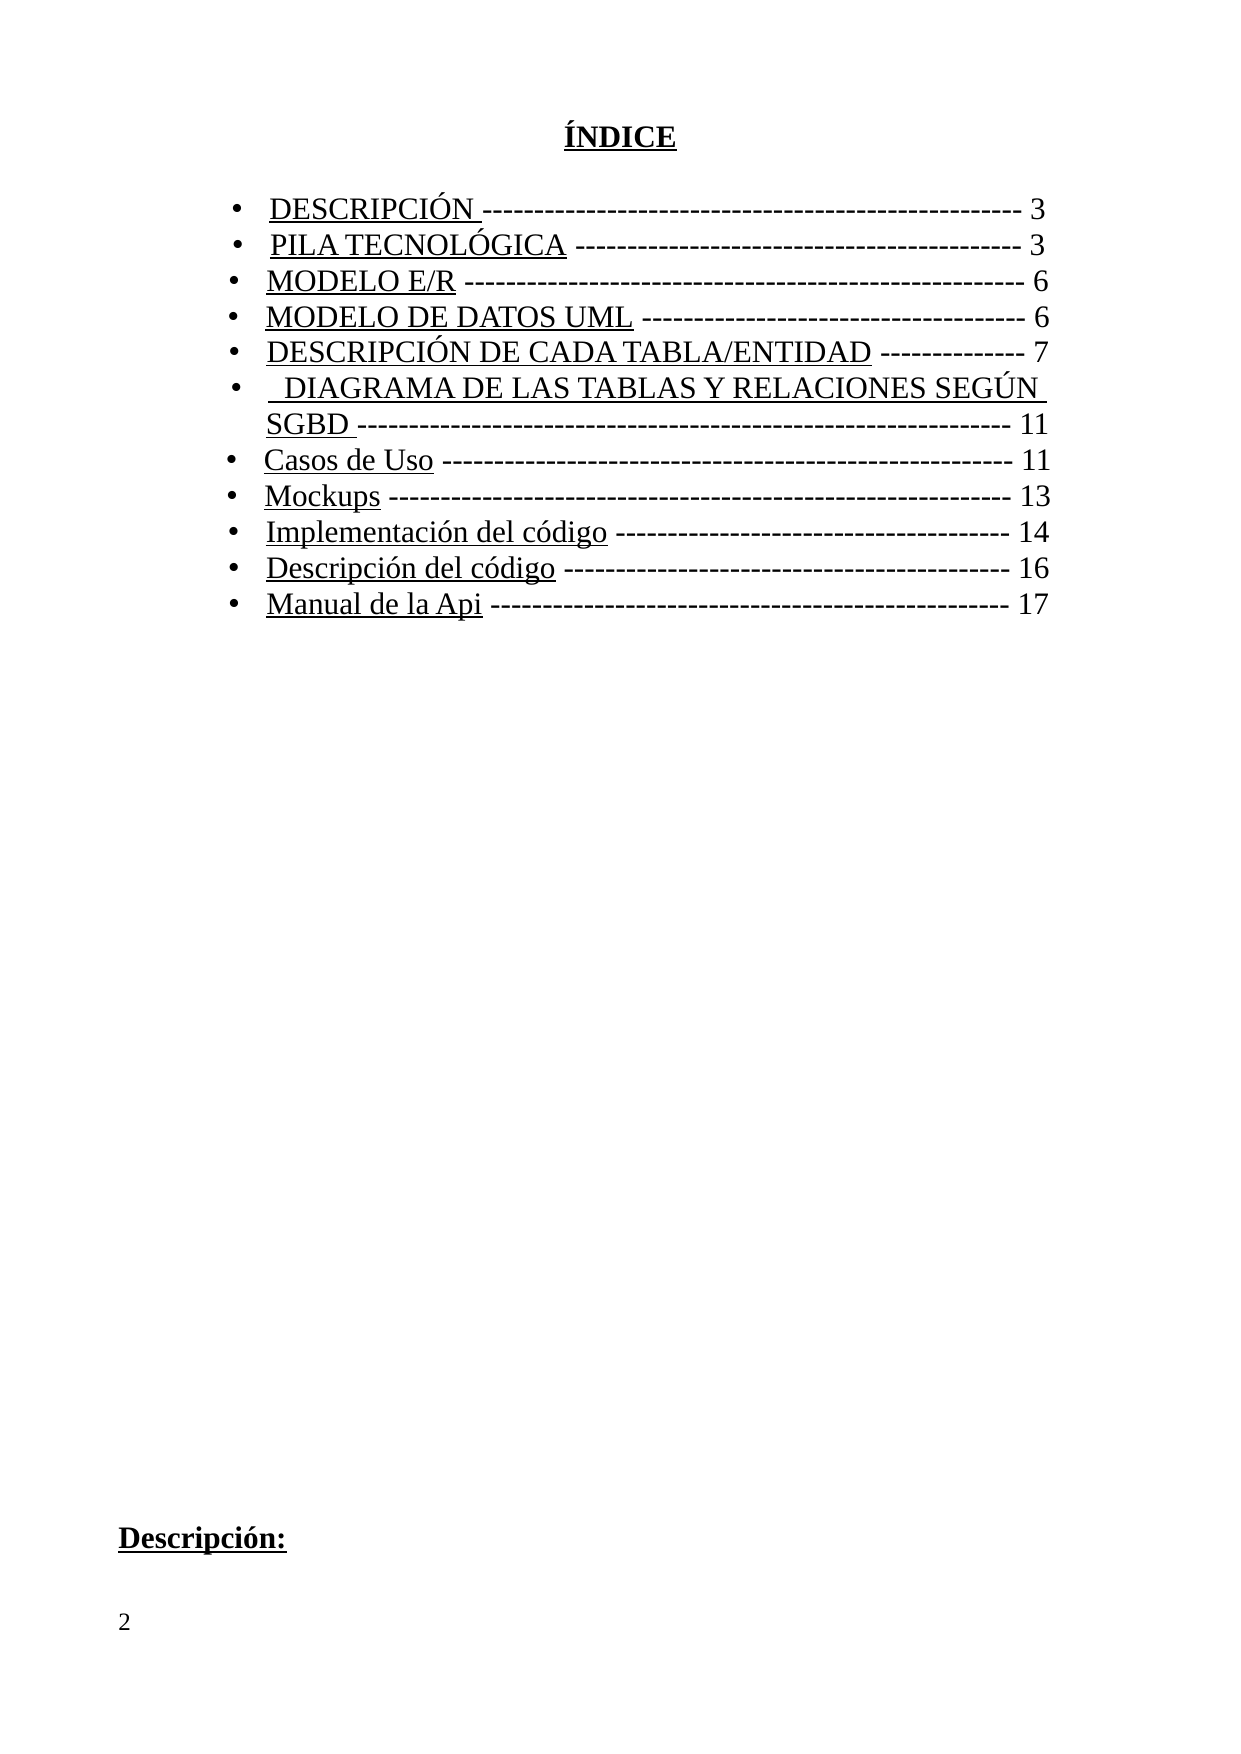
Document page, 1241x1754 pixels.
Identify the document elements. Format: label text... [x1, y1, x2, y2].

list MODELO E/R ------------------------------------------------------ 6 [156, 262, 1122, 298]
list DESCRIPCIÓN ---------------------------------------------------- 3 [156, 190, 1122, 226]
list Manual de la Api -------------------------------------------------- 17 [156, 585, 1122, 621]
list Descripción del código ------------------------------------------- 16 [156, 549, 1122, 585]
list Casos de Uso ------------------------------------------------------- 11 [156, 442, 1122, 477]
list Implementación del código -------------------------------------- 14 [156, 513, 1122, 549]
list SGBD --------------------------------------------------------------- 11 [156, 406, 1122, 442]
list DESCRIPCIÓN DE CADA TABLA/ENTIDAD -------------- 7 [156, 334, 1122, 370]
list Mockups ------------------------------------------------------------ 13 [156, 477, 1122, 513]
list MODELO DE DATOS UML ------------------------------------- 6 [156, 298, 1122, 334]
list DIAGRAMA DE LAS TABLAS Y RELACIONES SEGÚN [156, 370, 1122, 406]
list PILA TECNOLÓGICA ------------------------------------------- 3 [156, 226, 1122, 262]
text ÍNDICE [118, 118, 1122, 154]
text Descripción: [118, 1520, 1122, 1556]
